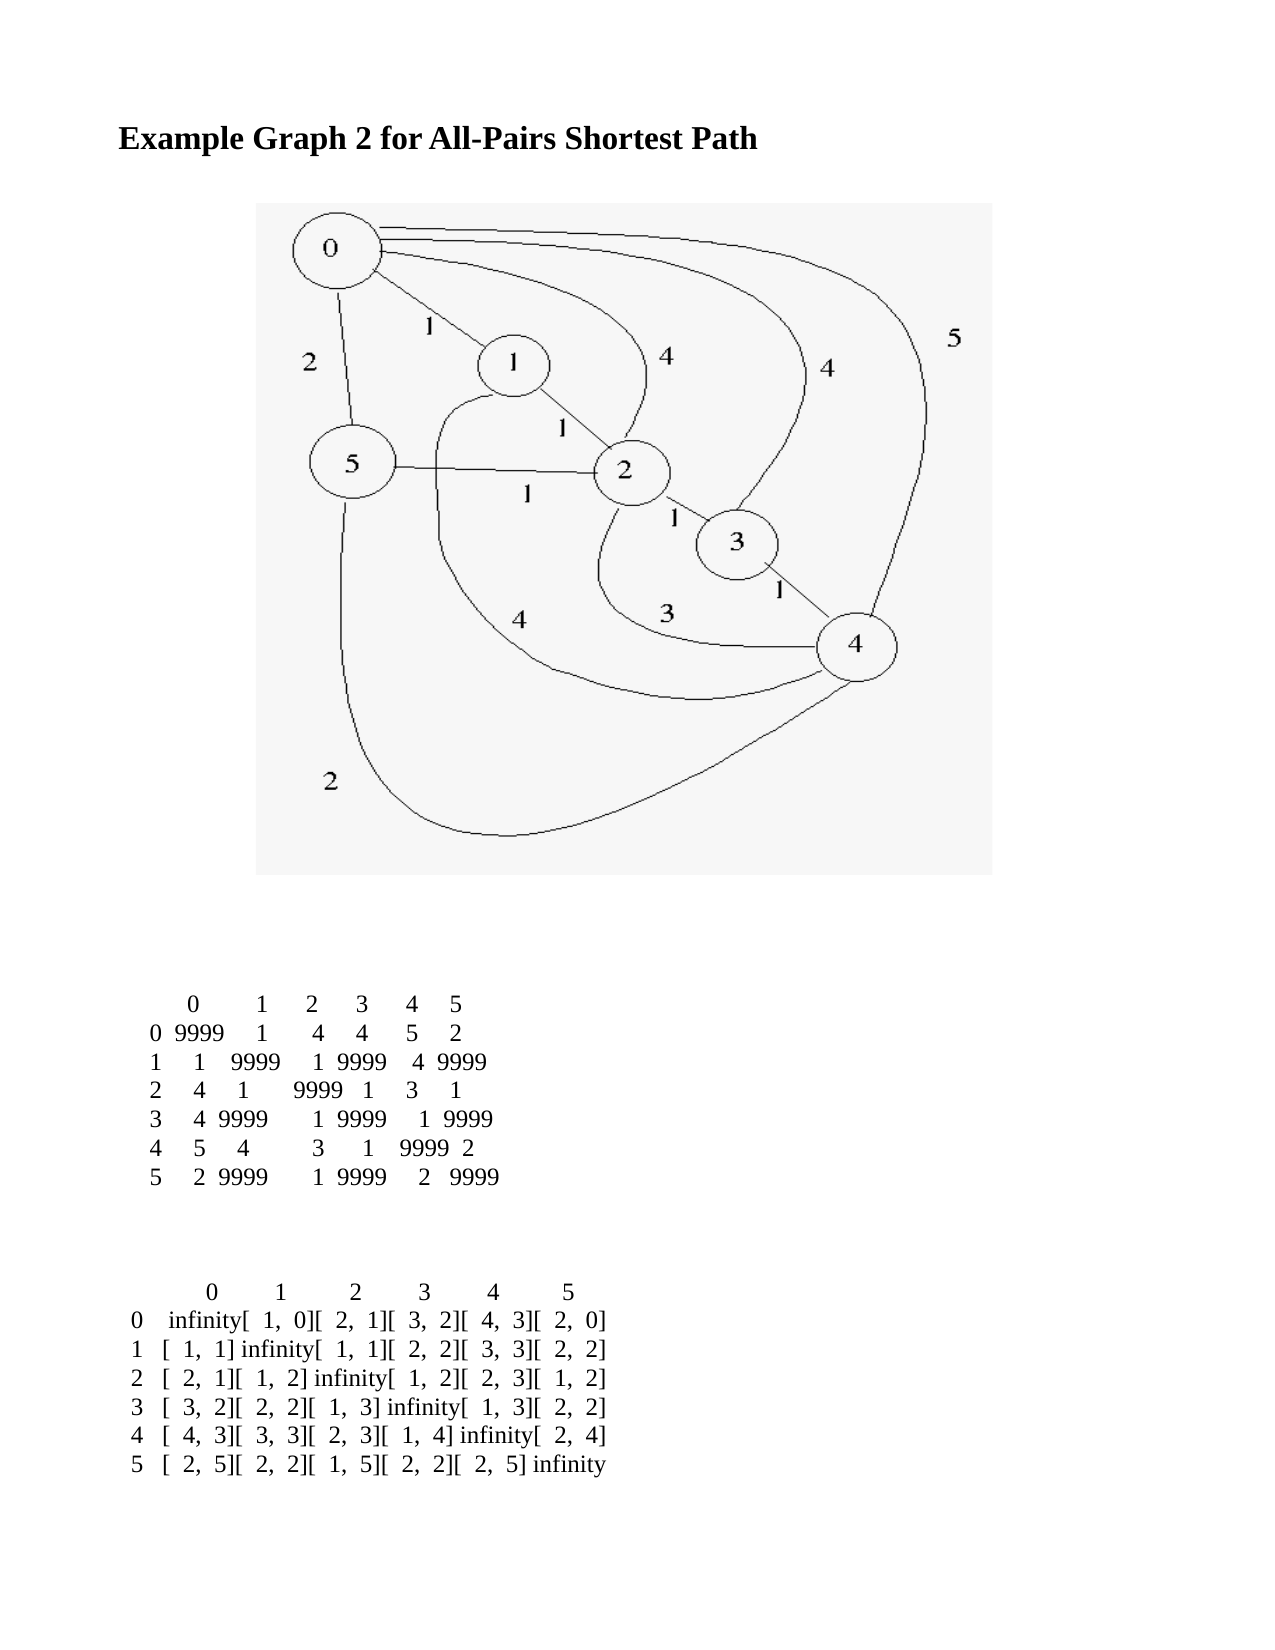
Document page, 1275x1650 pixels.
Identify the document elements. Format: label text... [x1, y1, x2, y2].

text 0 1 2 3 4 5 [118, 989, 1157, 1018]
text 0 1 2 3 4 5 [118, 1277, 1157, 1305]
text 4 5 4 3 1 9999 2 [118, 1133, 1157, 1162]
text 2 4 1 9999 1 3 1 [118, 1075, 1157, 1104]
text 1 1 9999 1 9999 4 9999 [118, 1047, 1157, 1075]
text 1 [ 1, 1] infinity[ 1, 1][ 2, 2][ 3, 3][ 2, 2] [118, 1334, 1157, 1363]
text 0 infinity[ 1, 0][ 2, 1][ 3, 2][ 4, 3][ 2, 0] [118, 1305, 1157, 1334]
text Example Graph 2 for All-Pairs Shortest Path [118, 118, 1157, 156]
text 3 4 9999 1 9999 1 9999 [118, 1104, 1157, 1133]
text 3 [ 3, 2][ 2, 2][ 1, 3] infinity[ 1, 3][ 2, 2] [118, 1392, 1157, 1420]
text 5 2 9999 1 9999 2 9999 [118, 1162, 1157, 1190]
text 5 [ 2, 5][ 2, 2][ 1, 5][ 2, 2][ 2, 5] infinity [118, 1449, 1157, 1478]
text 4 [ 4, 3][ 3, 3][ 2, 3][ 1, 4] infinity[ 2, 4] [118, 1420, 1157, 1449]
text 0 9999 1 4 4 5 2 [118, 1018, 1157, 1047]
text 2 [ 2, 1][ 1, 2] infinity[ 1, 2][ 2, 3][ 1, 2] [118, 1363, 1157, 1392]
picture [255, 203, 993, 875]
